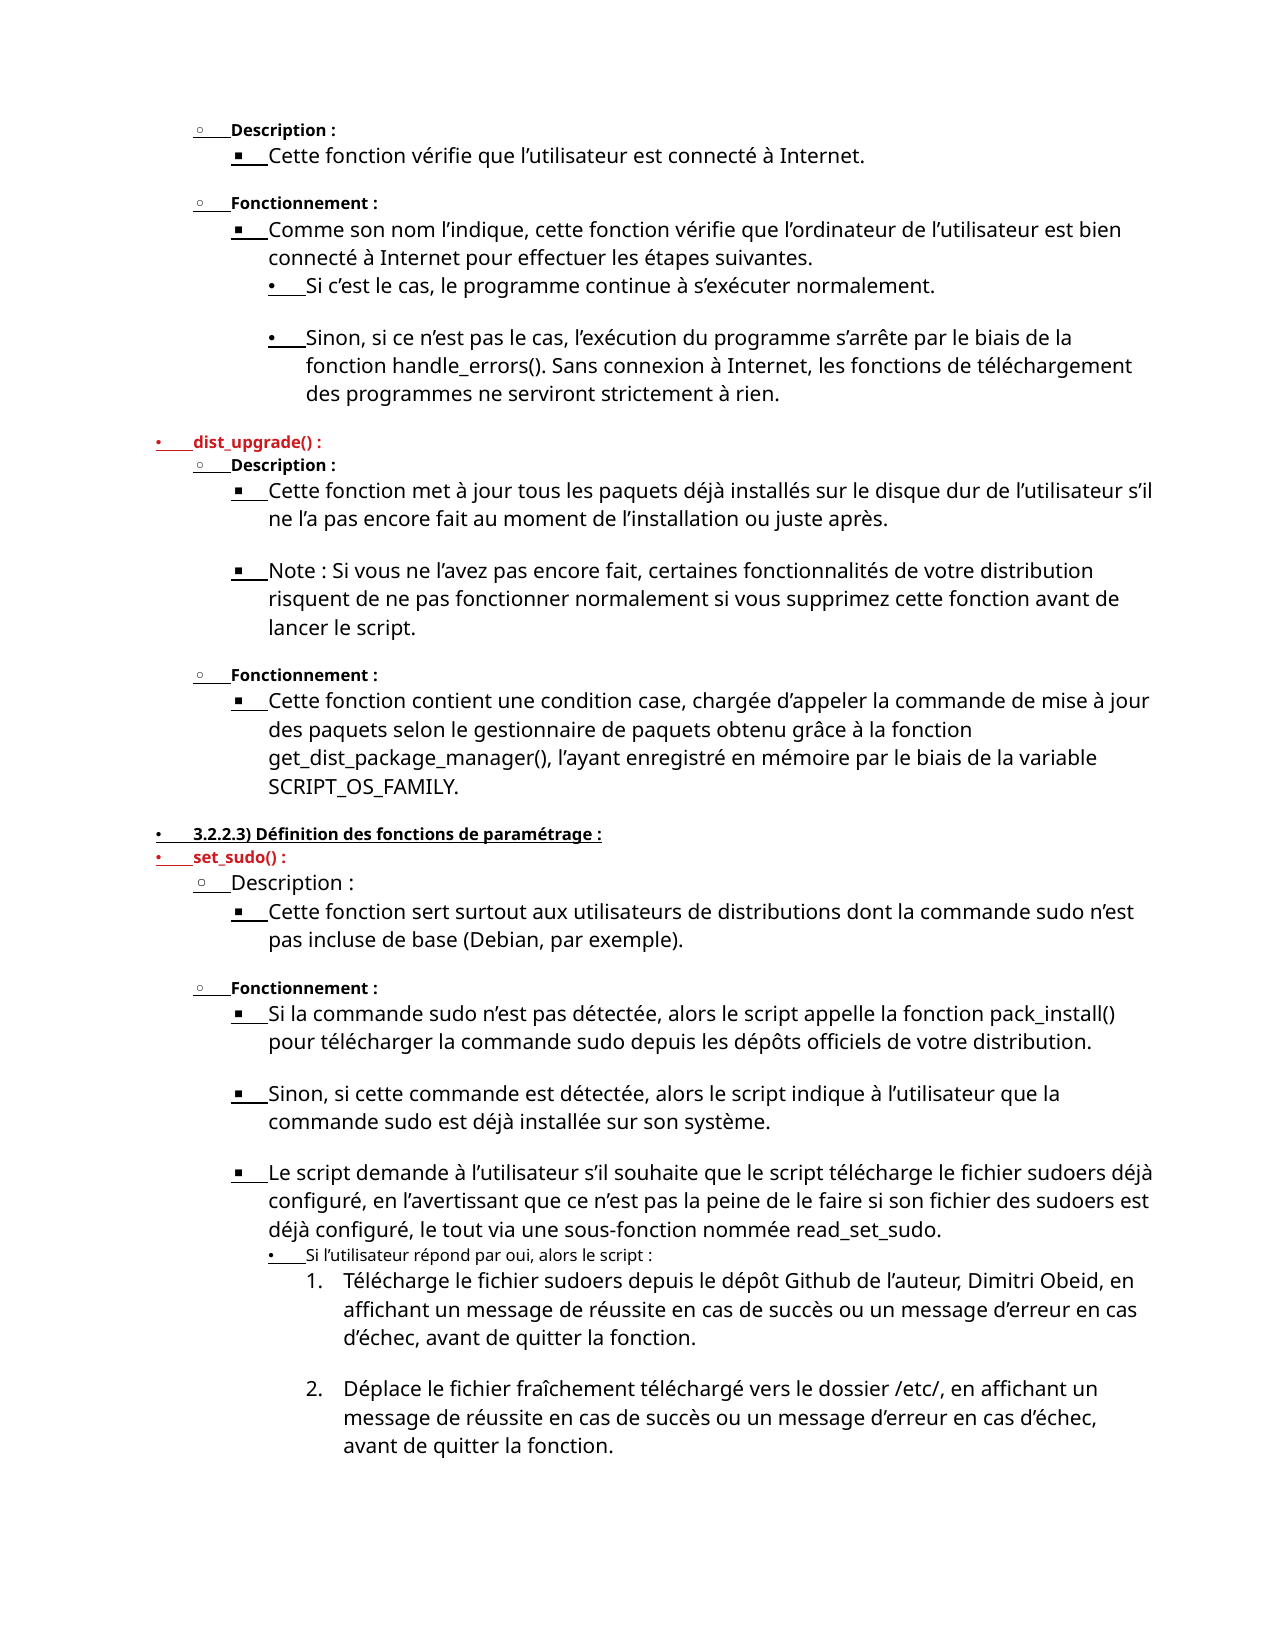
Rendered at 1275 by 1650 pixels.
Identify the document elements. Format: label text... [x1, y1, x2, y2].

list Fonctionnement : [193, 192, 1157, 215]
list Sinon, si cette commande est détectée, alors le script indique à l’utilisateur que la commande sudo est déjà installée sur son système. [231, 1079, 1157, 1136]
list Le script demande à l’utilisateur s’il souhaite que le script télécharge le fichier sudoers déjà configuré, en l’avertissant que ce n’est pas la peine de le faire si son fichier des sudoers est déjà configuré, le tout via une sous-fonction nommée read_set_sudo. [231, 1158, 1157, 1243]
list 3.2.2.3) Définition des fonctions de paramétrage : [156, 823, 1157, 846]
list dist_upgrade() : [156, 431, 1157, 453]
list Note : Si vous ne l’avez pas encore fait, certaines fonctionnalités de votre distribution risquent de ne pas fonctionner normalement si vous supprimez cette fonction avant de lancer le script. [231, 556, 1157, 641]
list Description : [193, 118, 1157, 141]
list Cette fonction contient une condition case, chargée d’appeler la commande de mise à jour des paquets selon le gestionnaire de paquets obtenu grâce à la fonction get_dist_package_manager(), l’ayant enregistré en mémoire par le biais de la variable SCRIPT_OS_FAMILY. [231, 686, 1157, 800]
list Télécharge le fichier sudoers depuis le dépôt Github de l’auteur, Dimitri Obeid, en affichant un message de réussite en cas de succès ou un message d’erreur en cas d’échec, avant de quitter la fonction. [306, 1266, 1157, 1352]
list Cette fonction sert surtout aux utilisateurs de distributions dont la commande sudo n’est pas incluse de base (Debian, par exemple). [231, 897, 1157, 954]
list Cette fonction met à jour tous les paquets déjà installés sur le disque dur de l’utilisateur s’il ne l’a pas encore fait au moment de l’installation ou juste après. [231, 476, 1157, 533]
list Si c’est le cas, le programme continue à s’exécuter normalement. [268, 272, 1157, 300]
list Si la commande sudo n’est pas détectée, alors le script appelle la fonction pack_install() pour télécharger la commande sudo depuis les dépôts officiels de votre distribution. [231, 999, 1157, 1056]
list Comme son nom l’indique, cette fonction vérifie que l’ordinateur de l’utilisateur est bien connecté à Internet pour effectuer les étapes suivantes. [231, 215, 1157, 272]
list Description : [193, 453, 1157, 476]
list Déplace le fichier fraîchement téléchargé vers le dossier /etc/, en affichant un message de réussite en cas de succès ou un message d’erreur en cas d’échec, avant de quitter la fonction. [306, 1374, 1157, 1459]
list Si l’utilisateur répond par oui, alors le script : [268, 1243, 1157, 1266]
list Cette fonction vérifie que l’utilisateur est connecté à Internet. [231, 141, 1157, 169]
list Fonctionnement : [193, 664, 1157, 686]
list set_sudo() : [156, 846, 1157, 868]
list Sinon, si ce n’est pas le cas, l’exécution du programme s’arrête par le biais de la fonction handle_errors(). Sans connexion à Internet, les fonctions de téléchargement des programmes ne serviront strictement à rien. [268, 323, 1157, 408]
list Fonctionnement : [193, 976, 1157, 999]
list Description : [193, 868, 1157, 897]
